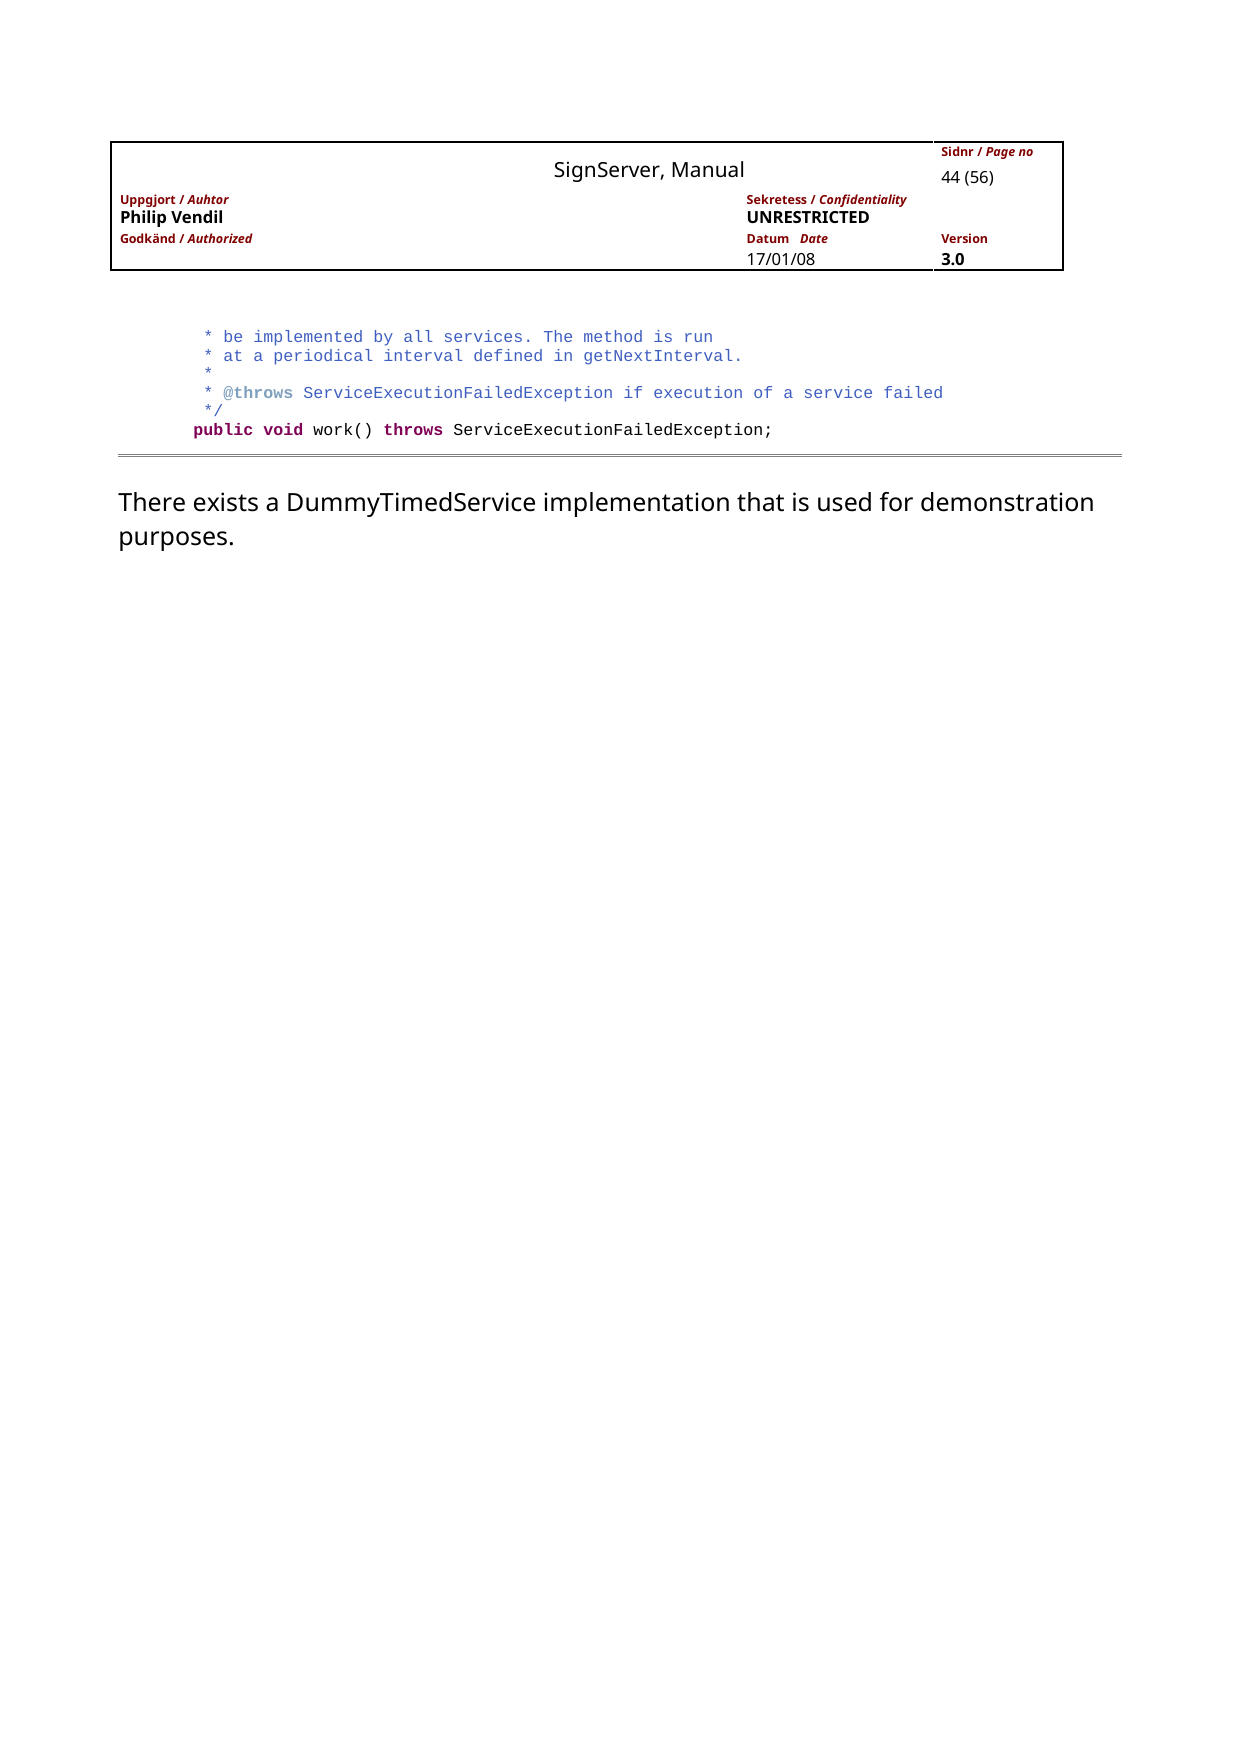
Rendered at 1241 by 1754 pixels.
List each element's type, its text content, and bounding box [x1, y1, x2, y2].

text * [118, 366, 1122, 384]
text There exists a DummyTimedService implementation that is used for demonstration purposes. [118, 485, 1122, 553]
text * at a periodical interval defined in getNextInterval. [118, 347, 1122, 366]
text */ [118, 403, 1122, 422]
text * @throws ServiceExecutionFailedException if execution of a service failed [118, 384, 1122, 403]
text public void work() throws ServiceExecutionFailedException; [118, 422, 1122, 440]
text * be implemented by all services. The method is run [118, 329, 1122, 347]
